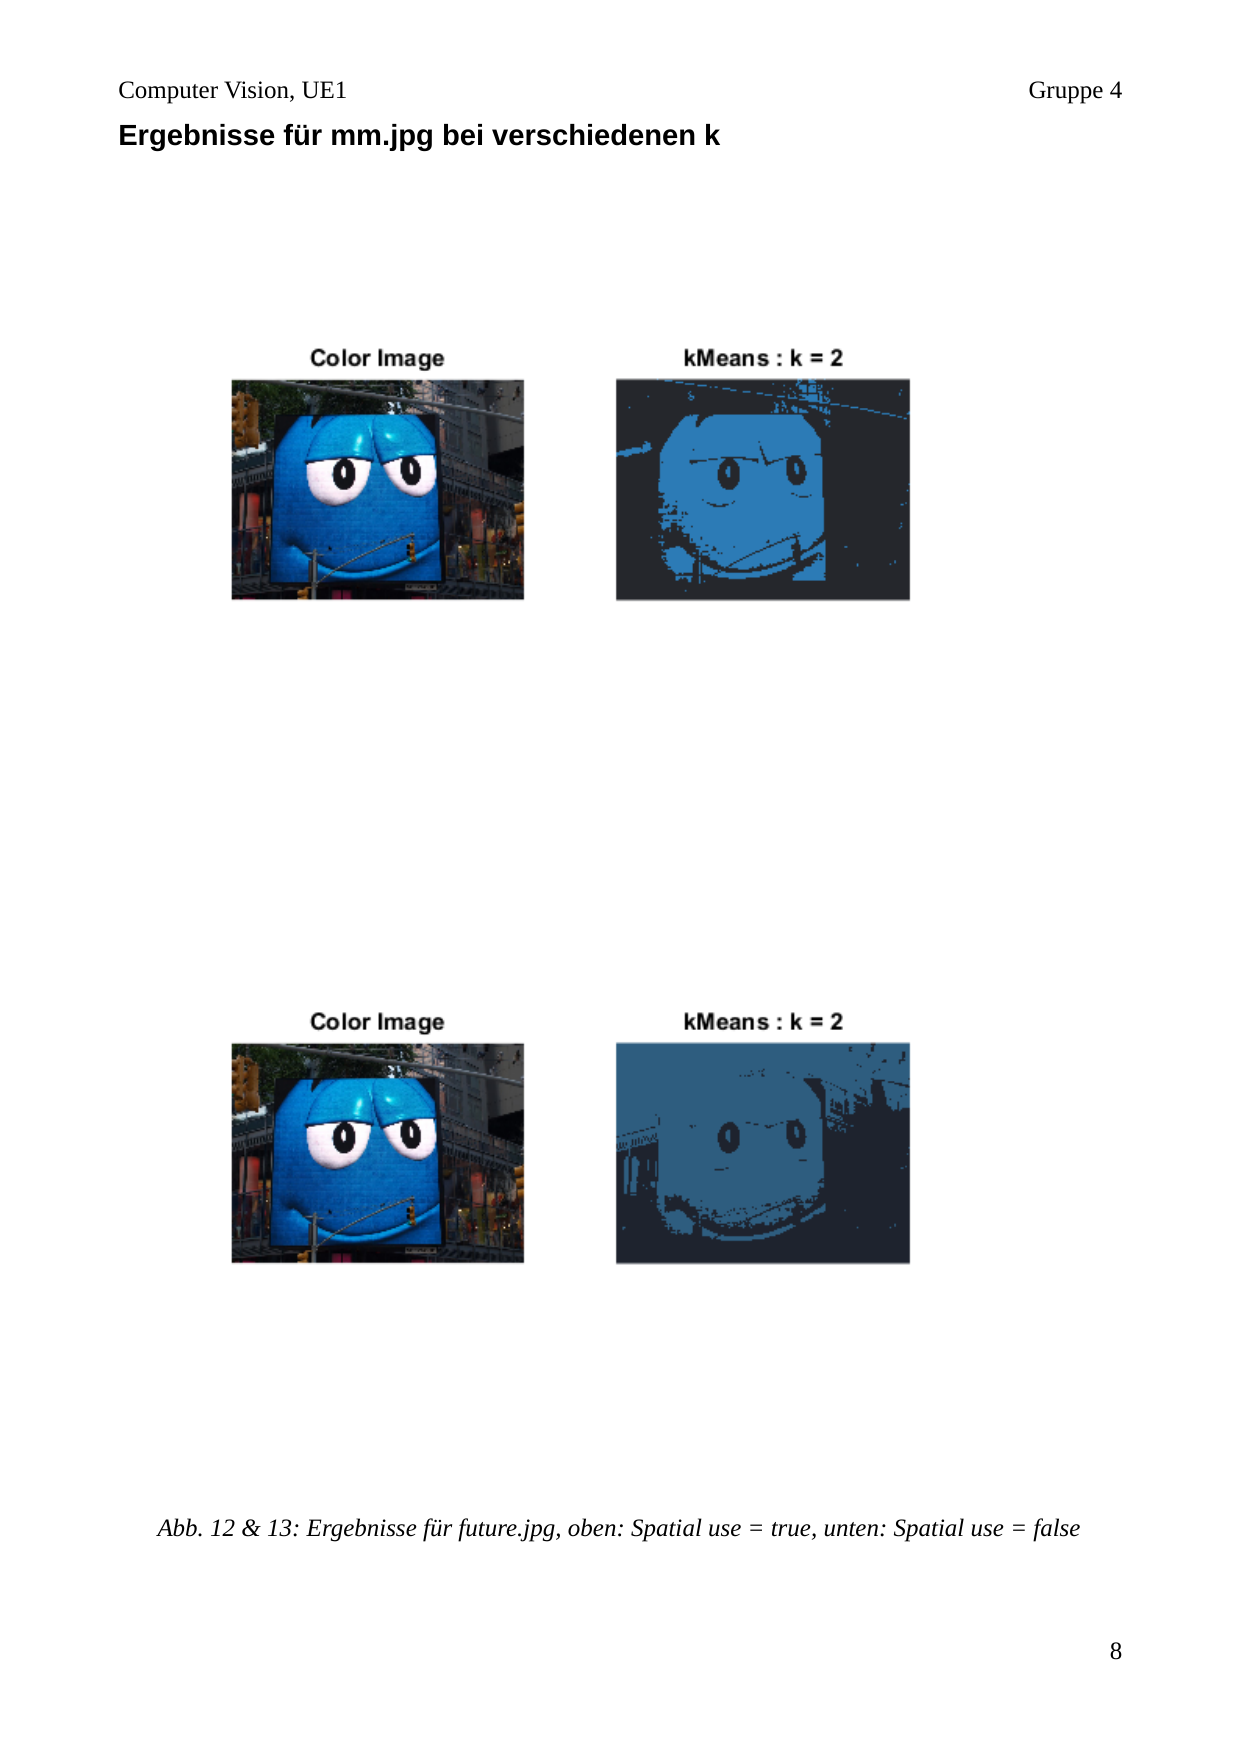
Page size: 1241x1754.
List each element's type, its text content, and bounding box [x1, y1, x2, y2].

text Abb. 12 & 13: Ergebnisse für future.jpg, oben: Spatial use = true, unten: Spatial use = false [118, 1513, 1122, 1542]
text Ergebnisse für mm.jpg bei verschiedenen k [118, 118, 1122, 152]
